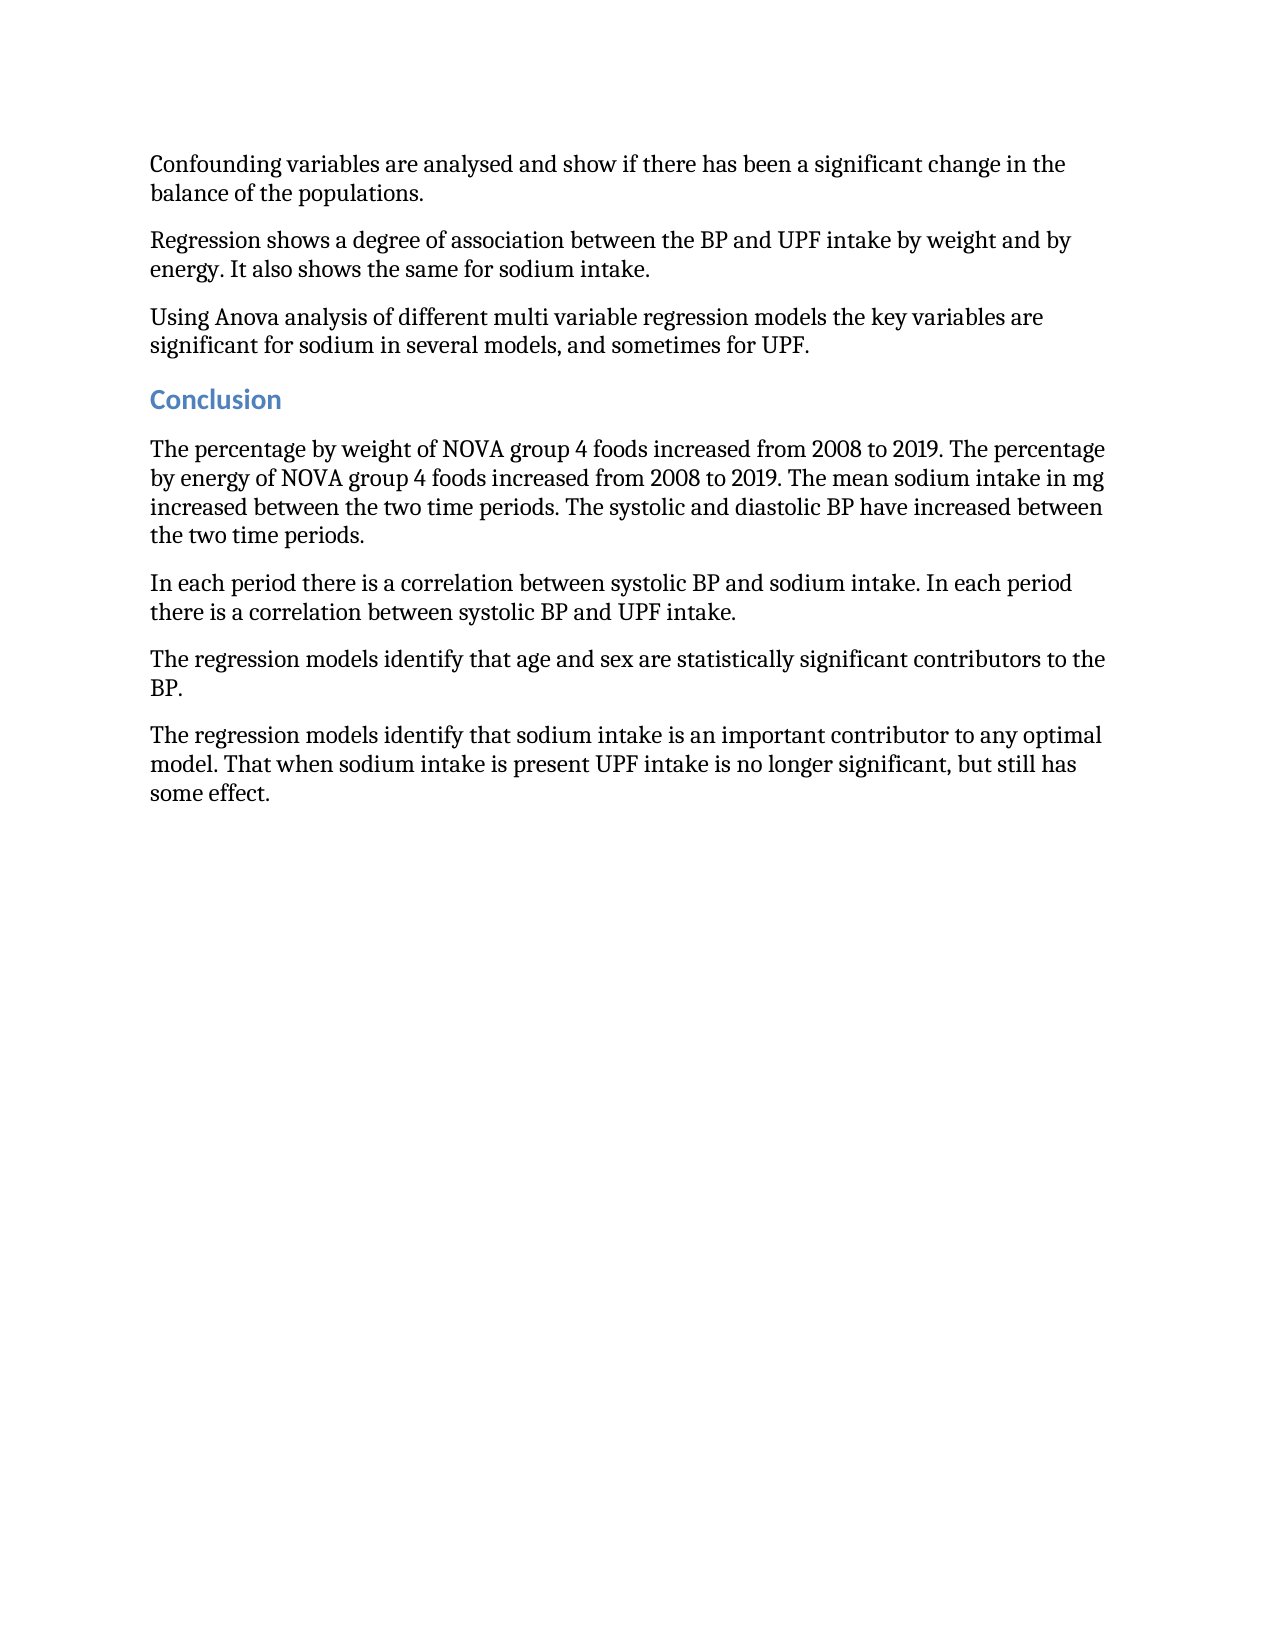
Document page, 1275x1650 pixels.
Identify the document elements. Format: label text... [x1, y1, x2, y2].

text Confounding variables are analysed and show if there has been a significant change in the balance of the populations. [150, 150, 1125, 207]
text The percentage by weight of NOVA group 4 foods increased from 2008 to 2019. The percentage by energy of NOVA group 4 foods increased from 2008 to 2019. The mean sodium intake in mg increased between the two time periods. The systolic and diastolic BP have increased between the two time periods. [150, 435, 1125, 550]
text In each period there is a correlation between systolic BP and sodium intake. In each period there is a correlation between systolic BP and UPF intake. [150, 569, 1125, 626]
text The regression models identify that age and sex are statistically significant contributors to the BP. [150, 645, 1125, 703]
text Regression shows a degree of association between the BP and UPF intake by weight and by energy. It also shows the same for sodium intake. [150, 226, 1125, 284]
text The regression models identify that sodium intake is an important contributor to any optimal model. That when sodium intake is present UPF intake is no longer significant, but still has some effect. [150, 721, 1125, 808]
text Using Anova analysis of different multi variable regression models the key variables are significant for sodium in several models, and sometimes for UPF. [150, 302, 1125, 360]
subtitle Conclusion [150, 381, 1125, 416]
